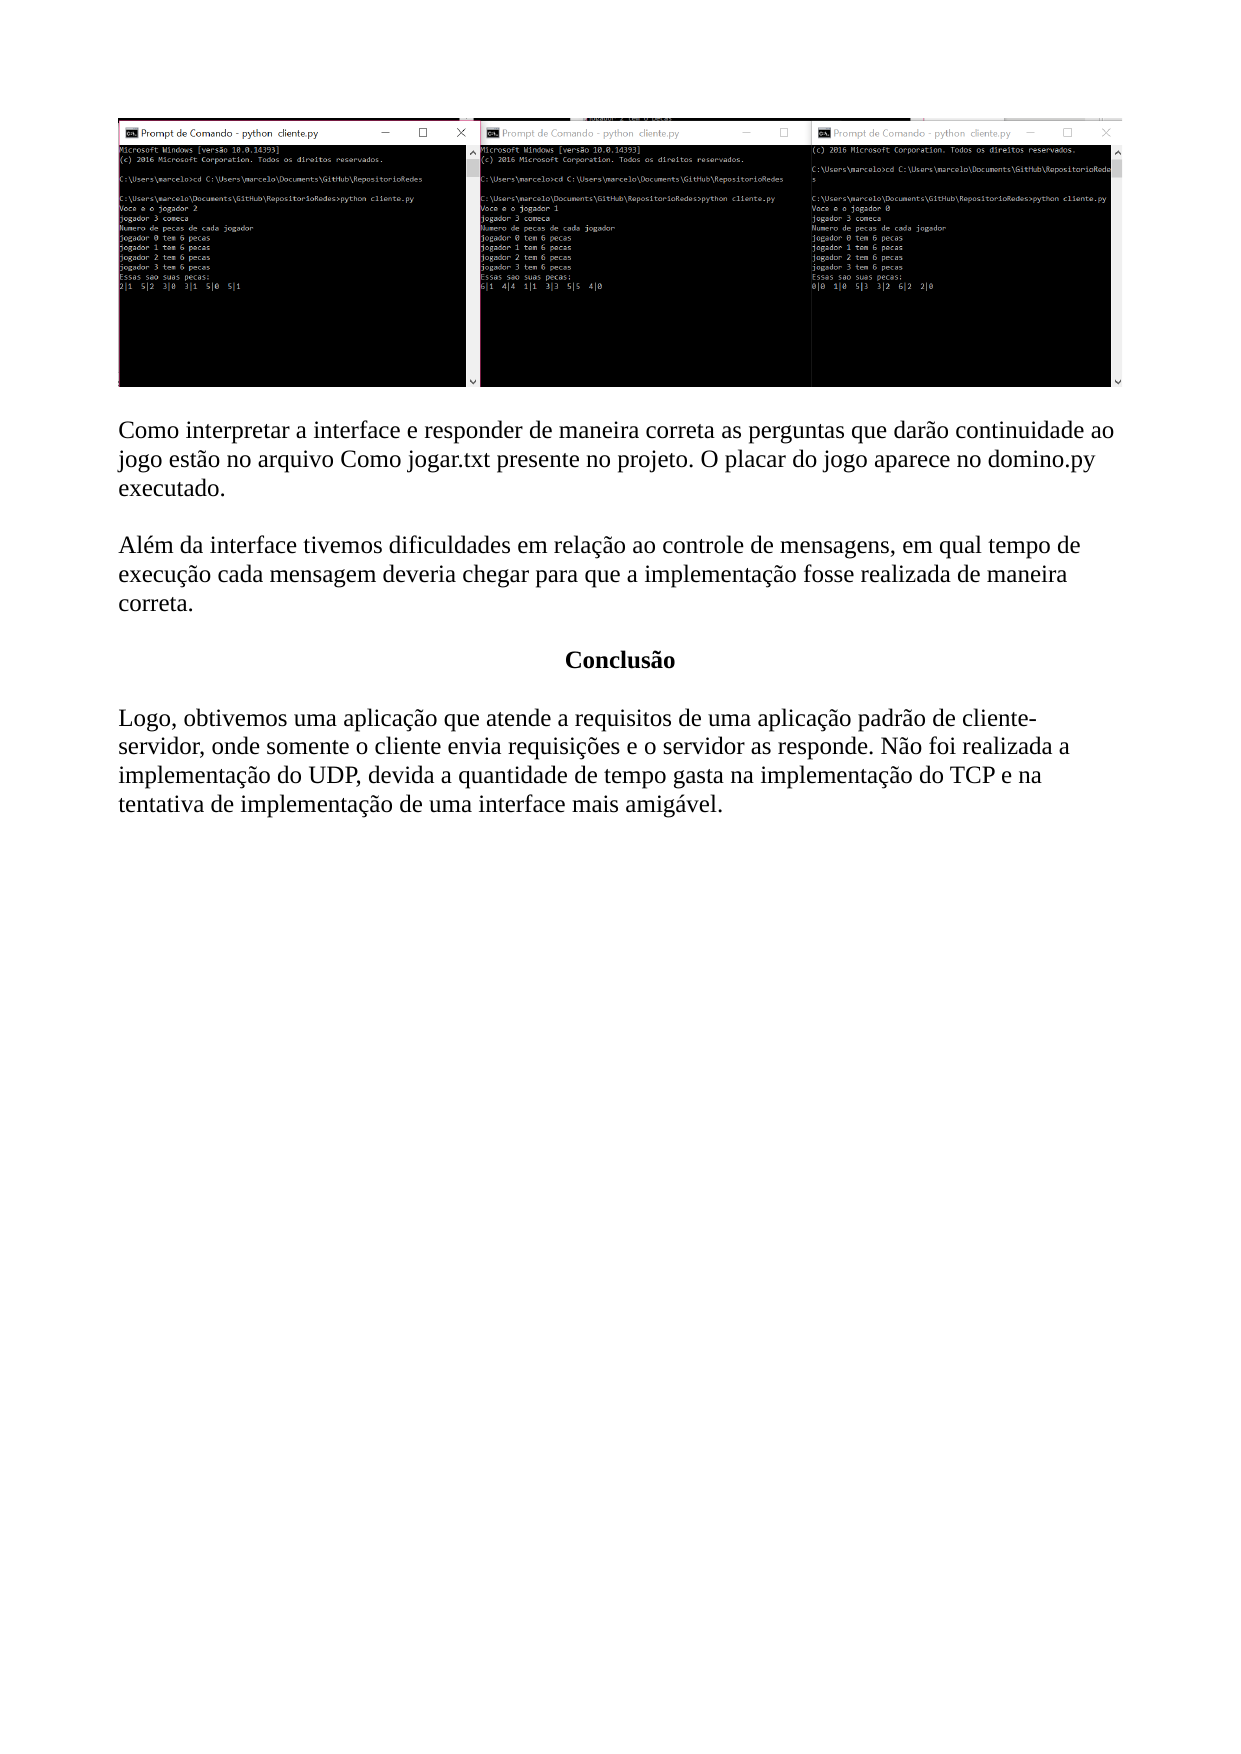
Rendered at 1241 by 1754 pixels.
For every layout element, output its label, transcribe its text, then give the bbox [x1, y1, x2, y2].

text Conclusão [118, 645, 1122, 674]
text Logo, obtivemos uma aplicação que atende a requisitos de uma aplicação padrão de cliente-servidor, onde somente o cliente envia requisições e o servidor as responde. Não foi realizada a implementação do UDP, devida a quantidade de tempo gasta na implementação do TCP e na tentativa de implementação de uma interface mais amigável. [118, 703, 1122, 818]
text Como interpretar a interface e responder de maneira correta as perguntas que darão continuidade ao jogo estão no arquivo Como jogar.txt presente no projeto. O placar do jogo aparece no domino.py executado. [118, 415, 1122, 501]
text Além da interface tivemos dificuldades em relação ao controle de mensagens, em qual tempo de execução cada mensagem deveria chegar para que a implementação fosse realizada de maneira correta. [118, 530, 1122, 616]
picture [118, 118, 1123, 387]
